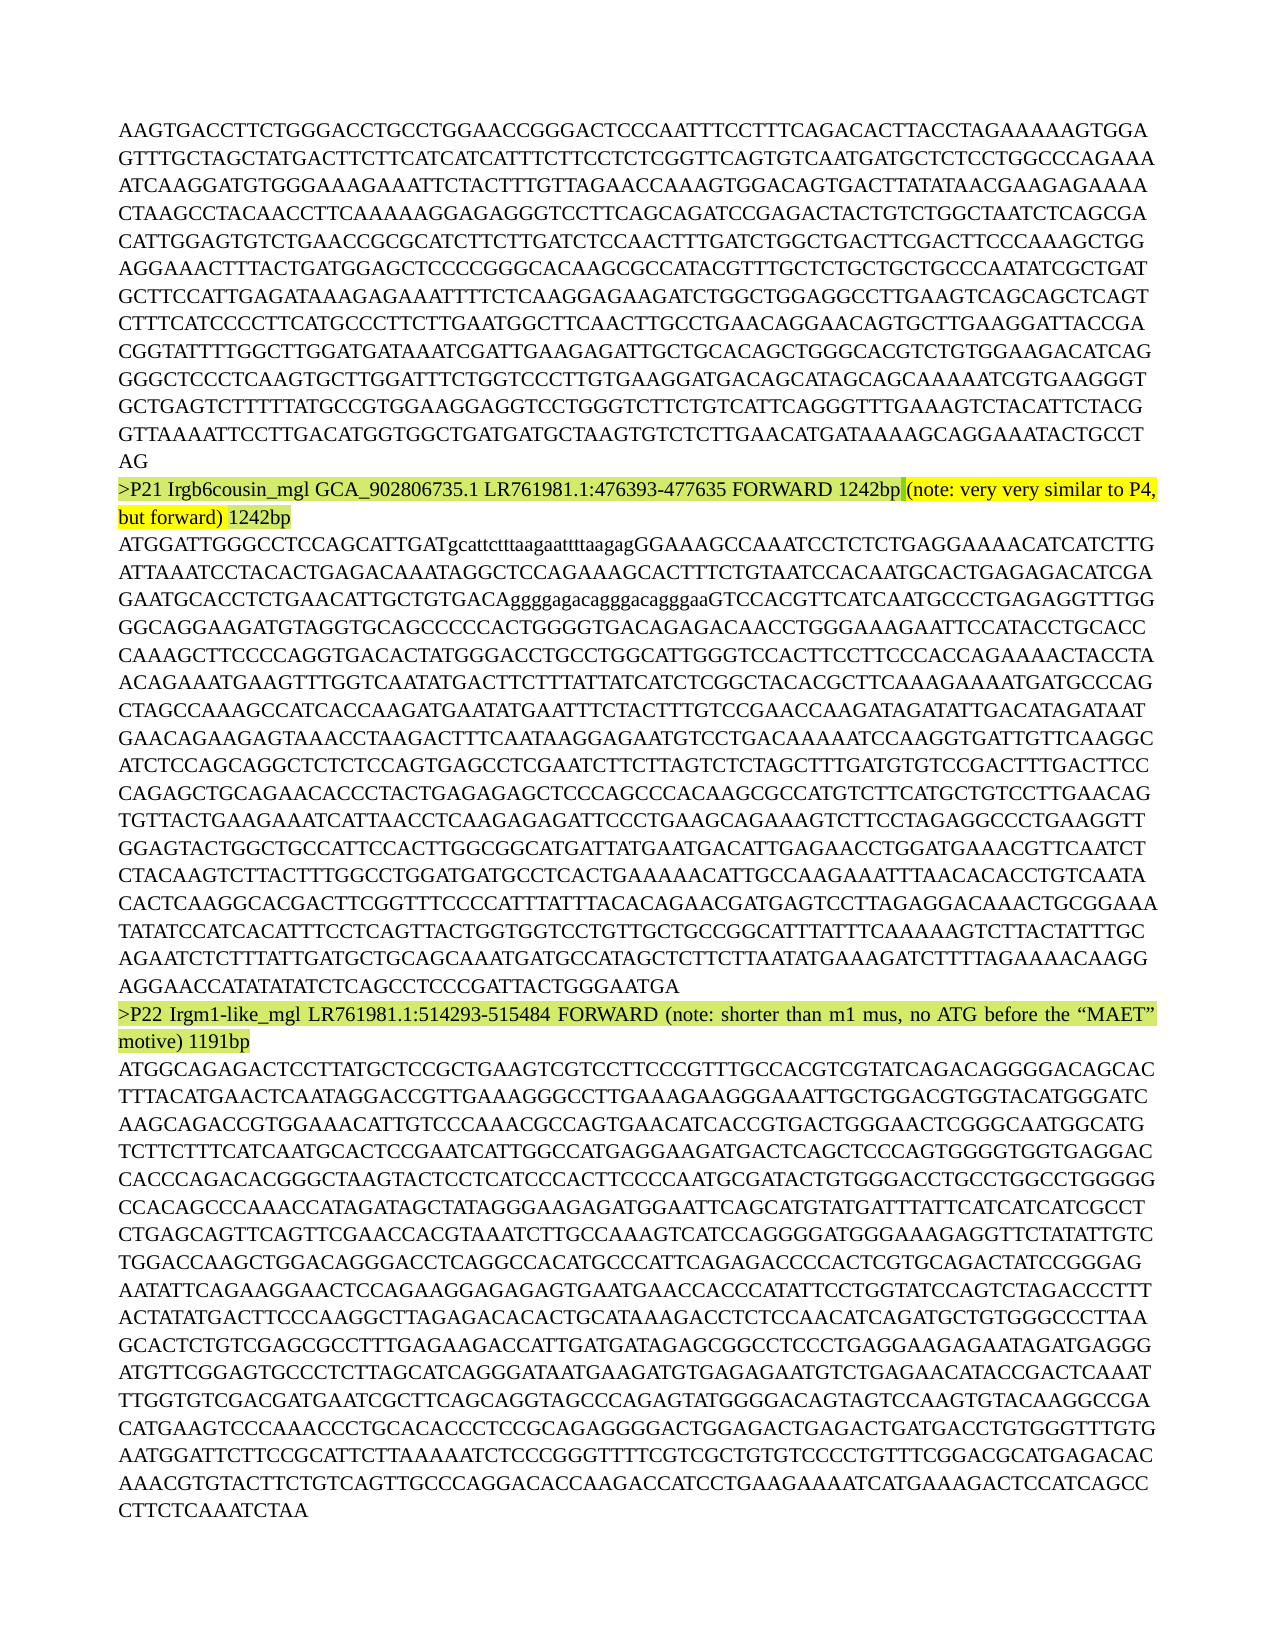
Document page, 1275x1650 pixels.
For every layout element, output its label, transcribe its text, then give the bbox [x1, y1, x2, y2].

text >P21 Irgb6cousin_mgl GCA_902806735.1 LR761981.1:476393-477635 FORWARD 1242bp (note: very very similar to P4, but forward) 1242bp [118, 477, 1157, 529]
text ATGGATTGGGCCTCCAGCATTGATgcattctttaagaattttaagagGGAAAGCCAAATCCTCTCTGAGGAAAACATCATCTTGATTAAATCCTACACTGAGACAAATAGGCTCCAGAAAGCACTTTCTGTAATCCACAATGCACTGAGAGACATCGAGAATGCACCTCTGAACATTGCTGTGACAggggagacagggacagggaaGTCCACGTTCATCAATGCCCTGAGAGGTTTGGGGCAGGAAGATGTAGGTGCAGCCCCCACTGGGGTGACAGAGACAACCTGGGAAAGAATTCCATACCTGCACCCAAAGCTTCCCCAGGTGACACTATGGGACCTGCCTGGCATTGGGTCCACTTCCTTCCCACCAGAAAACTACCTAACAGAAATGAAGTTTGGTCAATATGACTTCTTTATTATCATCTCGGCTACACGCTTCAAAGAAAATGATGCCCAGCTAGCCAAAGCCATCACCAAGATGAATATGAATTTCTACTTTGTCCGAACCAAGATAGATATTGACATAGATAATGAACAGAAGAGTAAACCTAAGACTTTCAATAAGGAGAATGTCCTGACAAAAATCCAAGGTGATTGTTCAAGGCATCTCCAGCAGGCTCTCTCCAGTGAGCCTCGAATCTTCTTAGTCTCTAGCTTTGATGTGTCCGACTTTGACTTCCCAGAGCTGCAGAACACCCTACTGAGAGAGCTCCCAGCCCACAAGCGCCATGTCTTCATGCTGTCCTTGAACAGTGTTACTGAAGAAATCATTAACCTCAAGAGAGATTCCCTGAAGCAGAAAGTCTTCCTAGAGGCCCTGAAGGTTGGAGTACTGGCTGCCATTCCACTTGGCGGCATGATTATGAATGACATTGAGAACCTGGATGAAACGTTCAATCTCTACAAGTCTTACTTTGGCCTGGATGATGCCTCACTGAAAAACATTGCCAAGAAATTTAACACACCTGTCAATACACTCAAGGCACGACTTCGGTTTCCCCATTTATTTACACAGAACGATGAGTCCTTAGAGGACAAACTGCGGAAATATATCCATCACATTTCCTCAGTTACTGGTGGTCCTGTTGCTGCCGGCATTTATTTCAAAAAGTCTTACTATTTGCAGAATCTCTTTATTGATGCTGCAGCAAATGATGCCATAGCTCTTCTTAATATGAAAGATCTTTTAGAAAACAAGGAGGAACCATATATATCTCAGCCTCCCGATTACTGGGAATGA [118, 532, 1157, 998]
text >P22 Irgm1-like_mgl LR761981.1:514293-515484 FORWARD (note: shorter than m1 mus, no ATG before the “MAET” motive) 1191bp [118, 1001, 1157, 1053]
text AAGTGACCTTCTGGGACCTGCCTGGAACCGGGACTCCCAATTTCCTTTCAGACACTTACCTAGAAAAAGTGGAGTTTGCTAGCTATGACTTCTTCATCATCATTTCTTCCTCTCGGTTCAGTGTCAATGATGCTCTCCTGGCCCAGAAAATCAAGGATGTGGGAAAGAAATTCTACTTTGTTAGAACCAAAGTGGACAGTGACTTATATAACGAAGAGAAAACTAAGCCTACAACCTTCAAAAAGGAGAGGGTCCTTCAGCAGATCCGAGACTACTGTCTGGCTAATCTCAGCGACATTGGAGTGTCTGAACCGCGCATCTTCTTGATCTCCAACTTTGATCTGGCTGACTTCGACTTCCCAAAGCTGGAGGAAACTTTACTGATGGAGCTCCCCGGGCACAAGCGCCATACGTTTGCTCTGCTGCTGCCCAATATCGCTGATGCTTCCATTGAGATAAAGAGAAATTTTCTCAAGGAGAAGATCTGGCTGGAGGCCTTGAAGTCAGCAGCTCAGTCTTTCATCCCCTTCATGCCCTTCTTGAATGGCTTCAACTTGCCTGAACAGGAACAGTGCTTGAAGGATTACCGACGGTATTTTGGCTTGGATGATAAATCGATTGAAGAGATTGCTGCACAGCTGGGCACGTCTGTGGAAGACATCAGGGGCTCCCTCAAGTGCTTGGATTTCTGGTCCCTTGTGAAGGATGACAGCATAGCAGCAAAAATCGTGAAGGGTGCTGAGTCTTTTTATGCCGTGGAAGGAGGTCCTGGGTCTTCTGTCATTCAGGGTTTGAAAGTCTACATTCTACGGTTAAAATTCCTTGACATGGTGGCTGATGATGCTAAGTGTCTCTTGAACATGATAAAAGCAGGAAATACTGCCTAG [118, 118, 1157, 473]
text ATGGCAGAGACTCCTTATGCTCCGCTGAAGTCGTCCTTCCCGTTTGCCACGTCGTATCAGACAGGGGACAGCACTTTACATGAACTCAATAGGACCGTTGAAAGGGCCTTGAAAGAAGGGAAATTGCTGGACGTGGTACATGGGATCAAGCAGACCGTGGAAACATTGTCCCAAACGCCAGTGAACATCACCGTGACTGGGAACTCGGGCAATGGCATGTCTTCTTTCATCAATGCACTCCGAATCATTGGCCATGAGGAAGATGACTCAGCTCCCAGTGGGGTGGTGAGGACCACCCAGACACGGGCTAAGTACTCCTCATCCCACTTCCCCAATGCGATACTGTGGGACCTGCCTGGCCTGGGGGCCACAGCCCAAACCATAGATAGCTATAGGGAAGAGATGGAATTCAGCATGTATGATTTATTCATCATCATCGCCTCTGAGCAGTTCAGTTCGAACCACGTAAATCTTGCCAAAGTCATCCAGGGGATGGGAAAGAGGTTCTATATTGTCTGGACCAAGCTGGACAGGGACCTCAGGCCACATGCCCATTCAGAGACCCCACTCGTGCAGACTATCCGGGAGAATATTCAGAAGGAACTCCAGAAGGAGAGAGTGAATGAACCACCCATATTCCTGGTATCCAGTCTAGACCCTTTACTATATGACTTCCCAAGGCTTAGAGACACACTGCATAAAGACCTCTCCAACATCAGATGCTGTGGGCCCTTAAGCACTCTGTCGAGCGCCTTTGAGAAGACCATTGATGATAGAGCGGCCTCCCTGAGGAAGAGAATAGATGAGGGATGTTCGGAGTGCCCTCTTAGCATCAGGGATAATGAAGATGTGAGAGAATGTCTGAGAACATACCGACTCAAATTTGGTGTCGACGATGAATCGCTTCAGCAGGTAGCCCAGAGTATGGGGACAGTAGTCCAAGTGTACAAGGCCGACATGAAGTCCCAAACCCTGCACACCCTCCGCAGAGGGGACTGGAGACTGAGACTGATGACCTGTGGGTTTGTGAATGGATTCTTCCGCATTCTTAAAAATCTCCCGGGTTTTCGTCGCTGTGTCCCCTGTTTCGGACGCATGAGACACAAACGTGTACTTCTGTCAGTTGCCCAGGACACCAAGACCATCCTGAAGAAAATCATGAAAGACTCCATCAGCCCTTCTCAAATCTAA [118, 1057, 1157, 1522]
